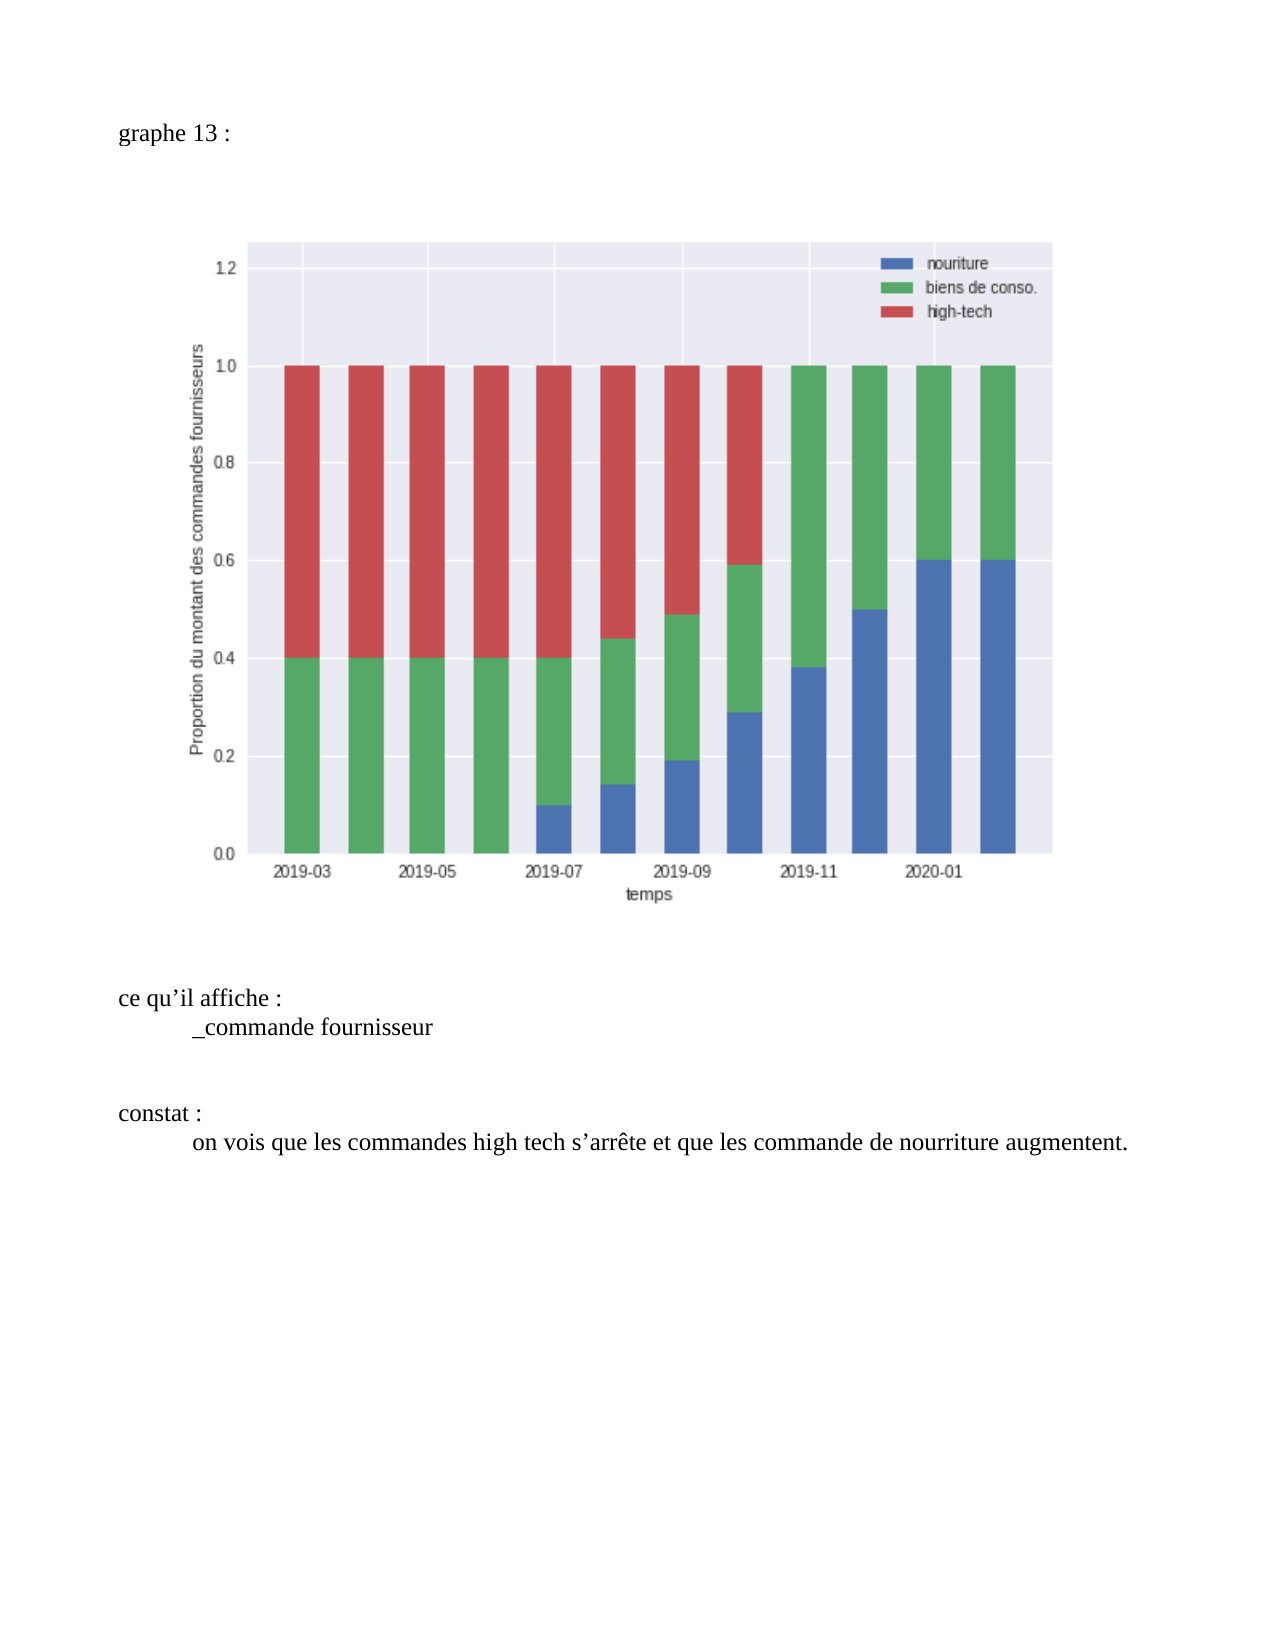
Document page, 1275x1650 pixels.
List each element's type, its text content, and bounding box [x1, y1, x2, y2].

text _commande fournisseur [118, 1012, 1157, 1041]
text on vois que les commandes high tech s’arrête et que les commande de nourriture augmentent. [118, 1127, 1157, 1156]
text ce qu’il affiche : [118, 983, 1157, 1012]
text graphe 13 : [118, 118, 1157, 146]
text constat : [118, 1098, 1157, 1127]
picture [118, 146, 1157, 955]
